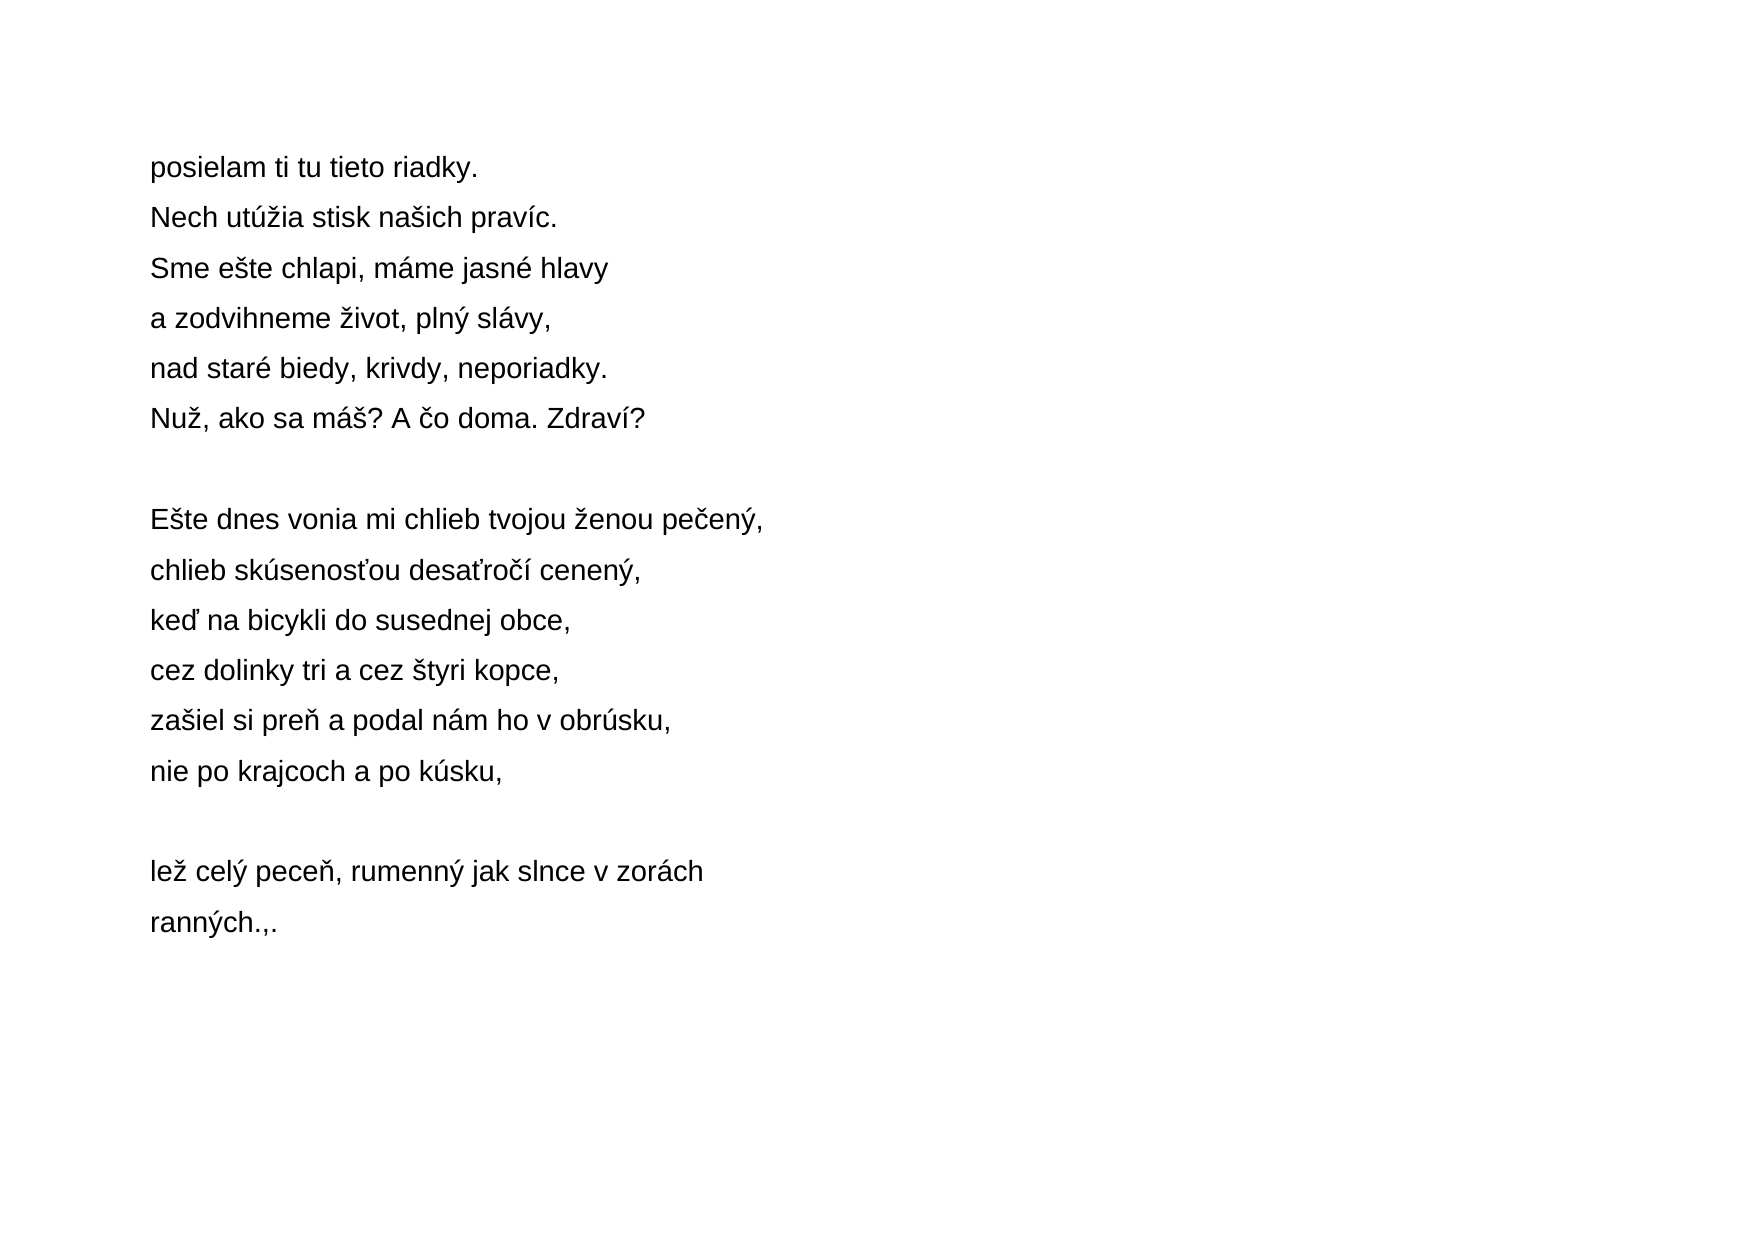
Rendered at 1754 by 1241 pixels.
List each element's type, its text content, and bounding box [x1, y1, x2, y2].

text keď na bicykli do susednej obce, [150, 603, 1243, 636]
text posielam ti tu tieto riadky. [150, 150, 1243, 183]
text zašiel si preň a podal nám ho v obrúsku, [150, 703, 1243, 737]
text Nech utúžia stisk našich pravíc. [150, 200, 1243, 234]
text lež celý peceň, rumenný jak slnce v zorách [150, 854, 1243, 888]
text ranných.,. [150, 905, 1243, 938]
text Ešte dnes vonia mi chlieb tvojou ženou pečený, [150, 502, 1243, 536]
text Sme ešte chlapi, máme jasné hlavy [150, 251, 1243, 284]
text a zodvihneme život, plný slávy, [150, 301, 1243, 334]
text Nuž, ako sa máš? A čo doma. Zdraví? [150, 402, 1243, 435]
text nad staré biedy, krivdy, neporiadky. [150, 351, 1243, 385]
text cez dolinky tri a cez štyri kopce, [150, 653, 1243, 687]
text nie po krajcoch a po kúsku, [150, 754, 1243, 787]
text chlieb skúsenosťou desaťročí cenený, [150, 552, 1243, 586]
